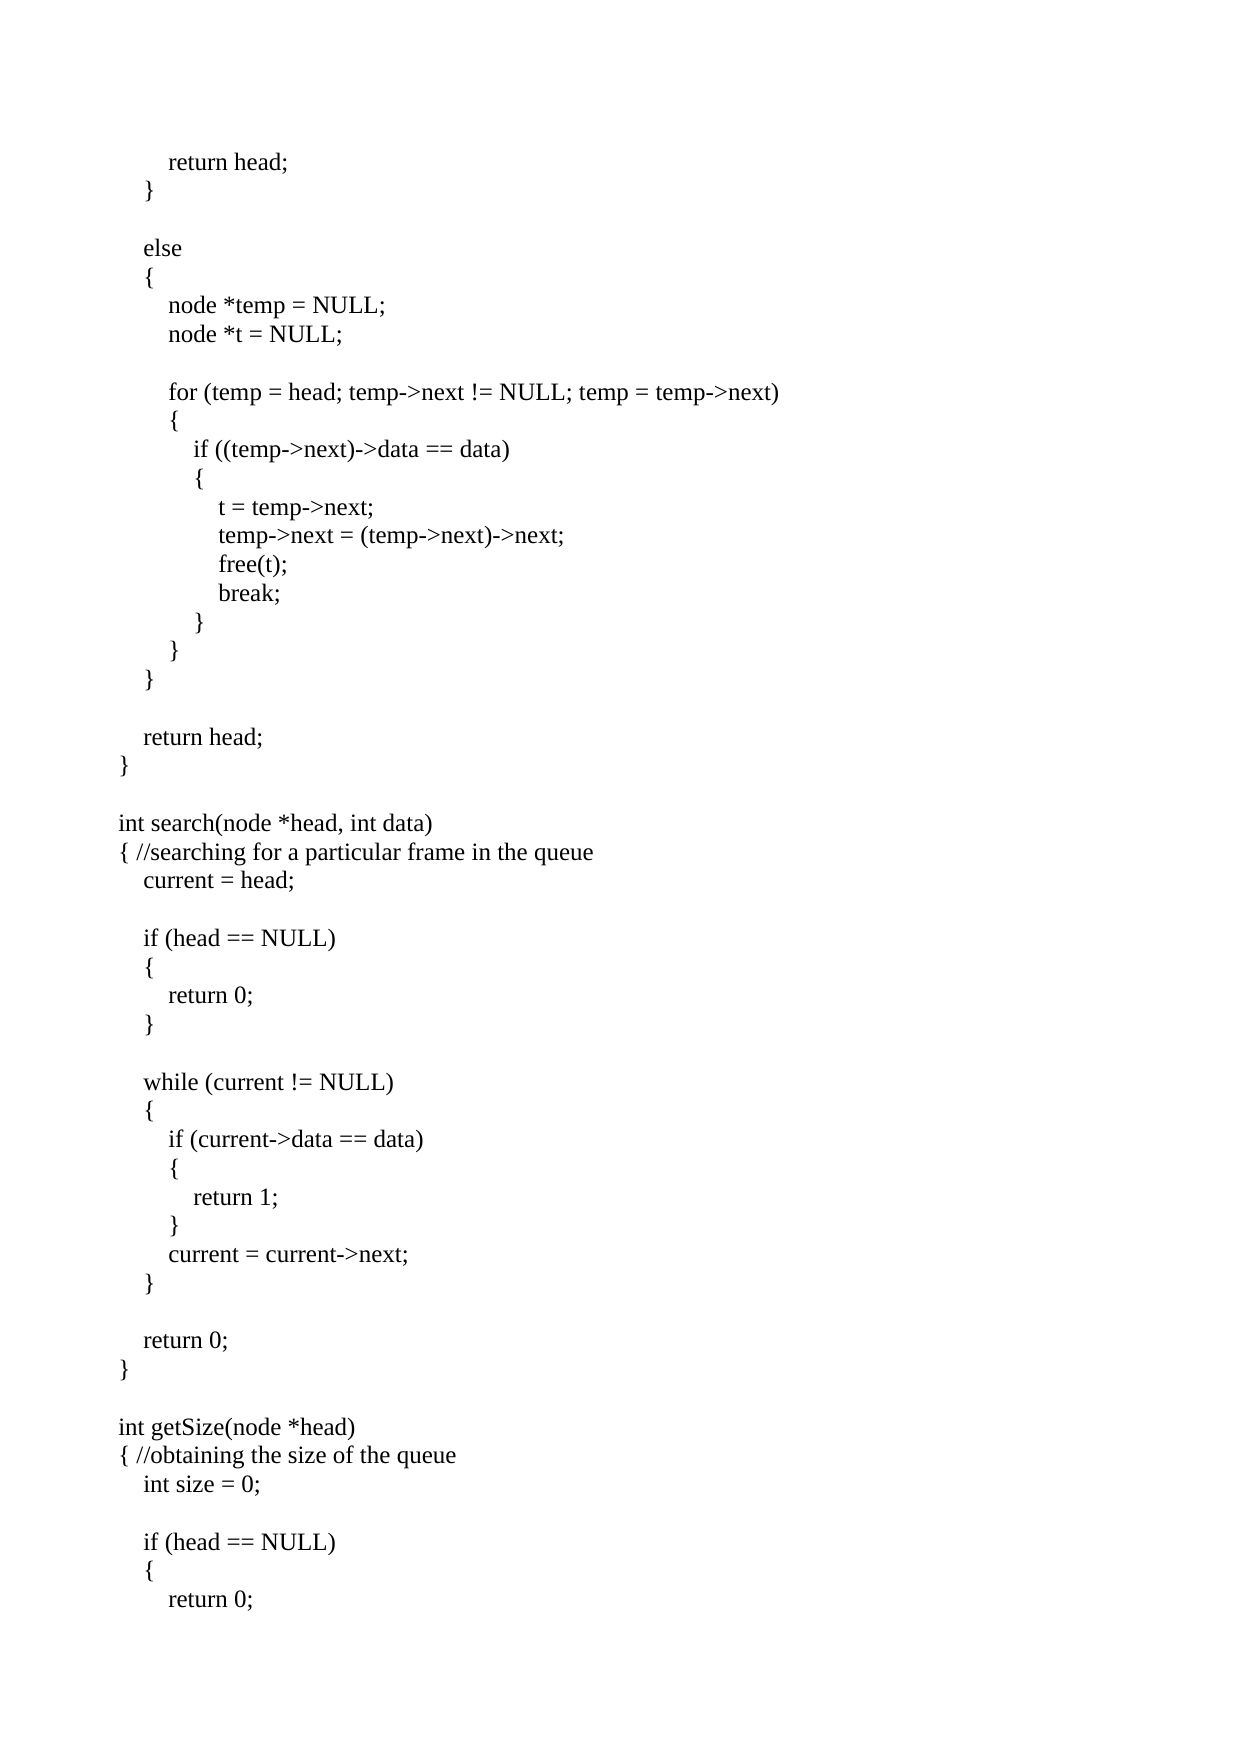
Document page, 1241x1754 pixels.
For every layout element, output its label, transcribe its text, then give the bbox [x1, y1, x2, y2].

text return 0; [118, 1584, 1122, 1613]
text } [118, 1268, 1122, 1297]
text if ((temp->next)->data == data) [118, 434, 1122, 463]
text { [118, 1096, 1122, 1124]
text for (temp = head; temp->next != NULL; temp = temp->next) [118, 377, 1122, 406]
text } [118, 176, 1122, 204]
text { //searching for a particular frame in the queue [118, 837, 1122, 866]
text return head; [118, 722, 1122, 751]
text } [118, 664, 1122, 693]
text current = current->next; [118, 1239, 1122, 1268]
text node *temp = NULL; [118, 291, 1122, 319]
text { [118, 262, 1122, 291]
text } [118, 1211, 1122, 1239]
text { [118, 1556, 1122, 1584]
text { //obtaining the size of the queue [118, 1441, 1122, 1469]
text else [118, 233, 1122, 262]
text return 1; [118, 1182, 1122, 1211]
text } [118, 1354, 1122, 1383]
text { [118, 463, 1122, 492]
text if (head == NULL) [118, 1527, 1122, 1556]
text } [118, 1009, 1122, 1038]
text return 0; [118, 981, 1122, 1009]
text } [118, 636, 1122, 664]
text node *t = NULL; [118, 319, 1122, 348]
text free(t); [118, 549, 1122, 578]
text return 0; [118, 1326, 1122, 1354]
text break; [118, 578, 1122, 607]
text } [118, 751, 1122, 779]
text int search(node *head, int data) [118, 808, 1122, 837]
text if (head == NULL) [118, 923, 1122, 952]
text t = temp->next; [118, 492, 1122, 521]
text return head; [118, 147, 1122, 176]
text if (current->data == data) [118, 1124, 1122, 1153]
text { [118, 1153, 1122, 1182]
text int size = 0; [118, 1469, 1122, 1498]
text { [118, 952, 1122, 981]
text while (current != NULL) [118, 1067, 1122, 1096]
text current = head; [118, 866, 1122, 894]
text } [118, 607, 1122, 636]
text int getSize(node *head) [118, 1412, 1122, 1441]
text { [118, 406, 1122, 434]
text temp->next = (temp->next)->next; [118, 521, 1122, 549]
